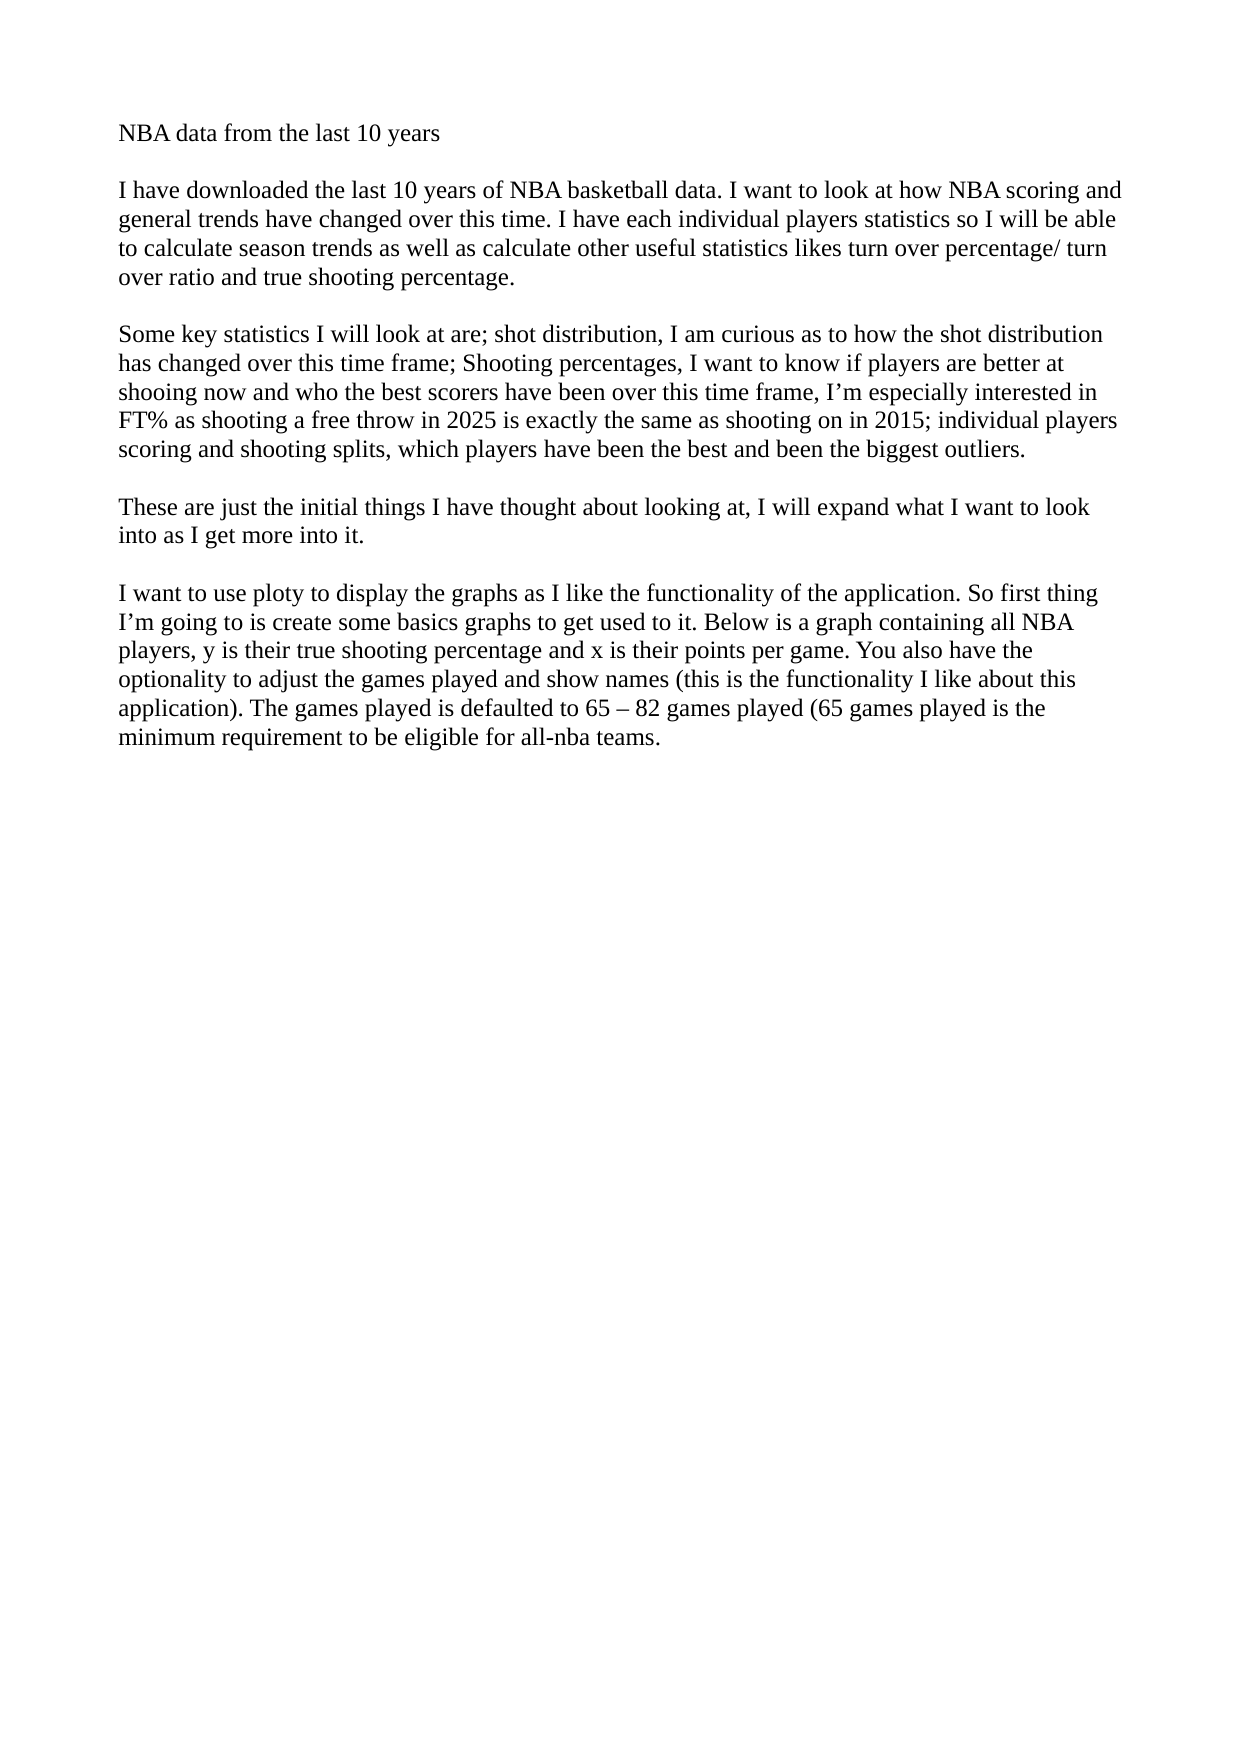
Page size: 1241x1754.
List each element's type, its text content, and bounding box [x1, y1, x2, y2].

text These are just the initial things I have thought about looking at, I will expand what I want to look into as I get more into it. [118, 492, 1122, 549]
text Some key statistics I will look at are; shot distribution, I am curious as to how the shot distribution has changed over this time frame; Shooting percentages, I want to know if players are better at shooing now and who the best scorers have been over this time frame, I’m especially interested in FT% as shooting a free throw in 2025 is exactly the same as shooting on in 2015; individual players scoring and shooting splits, which players have been the best and been the biggest outliers. [118, 319, 1122, 463]
text I want to use ploty to display the graphs as I like the functionality of the application. So first thing I’m going to is create some basics graphs to get used to it. Below is a graph containing all NBA players, y is their true shooting percentage and x is their points per game. You also have the optionality to adjust the games played and show names (this is the functionality I like about this application). The games played is defaulted to 65 – 82 games played (65 games played is the minimum requirement to be eligible for all-nba teams. [118, 578, 1122, 751]
text NBA data from the last 10 years [118, 118, 1122, 147]
text I have downloaded the last 10 years of NBA basketball data. I want to look at how NBA scoring and general trends have changed over this time. I have each individual players statistics so I will be able to calculate season trends as well as calculate other useful statistics likes turn over percentage/ turn over ratio and true shooting percentage. [118, 176, 1122, 291]
